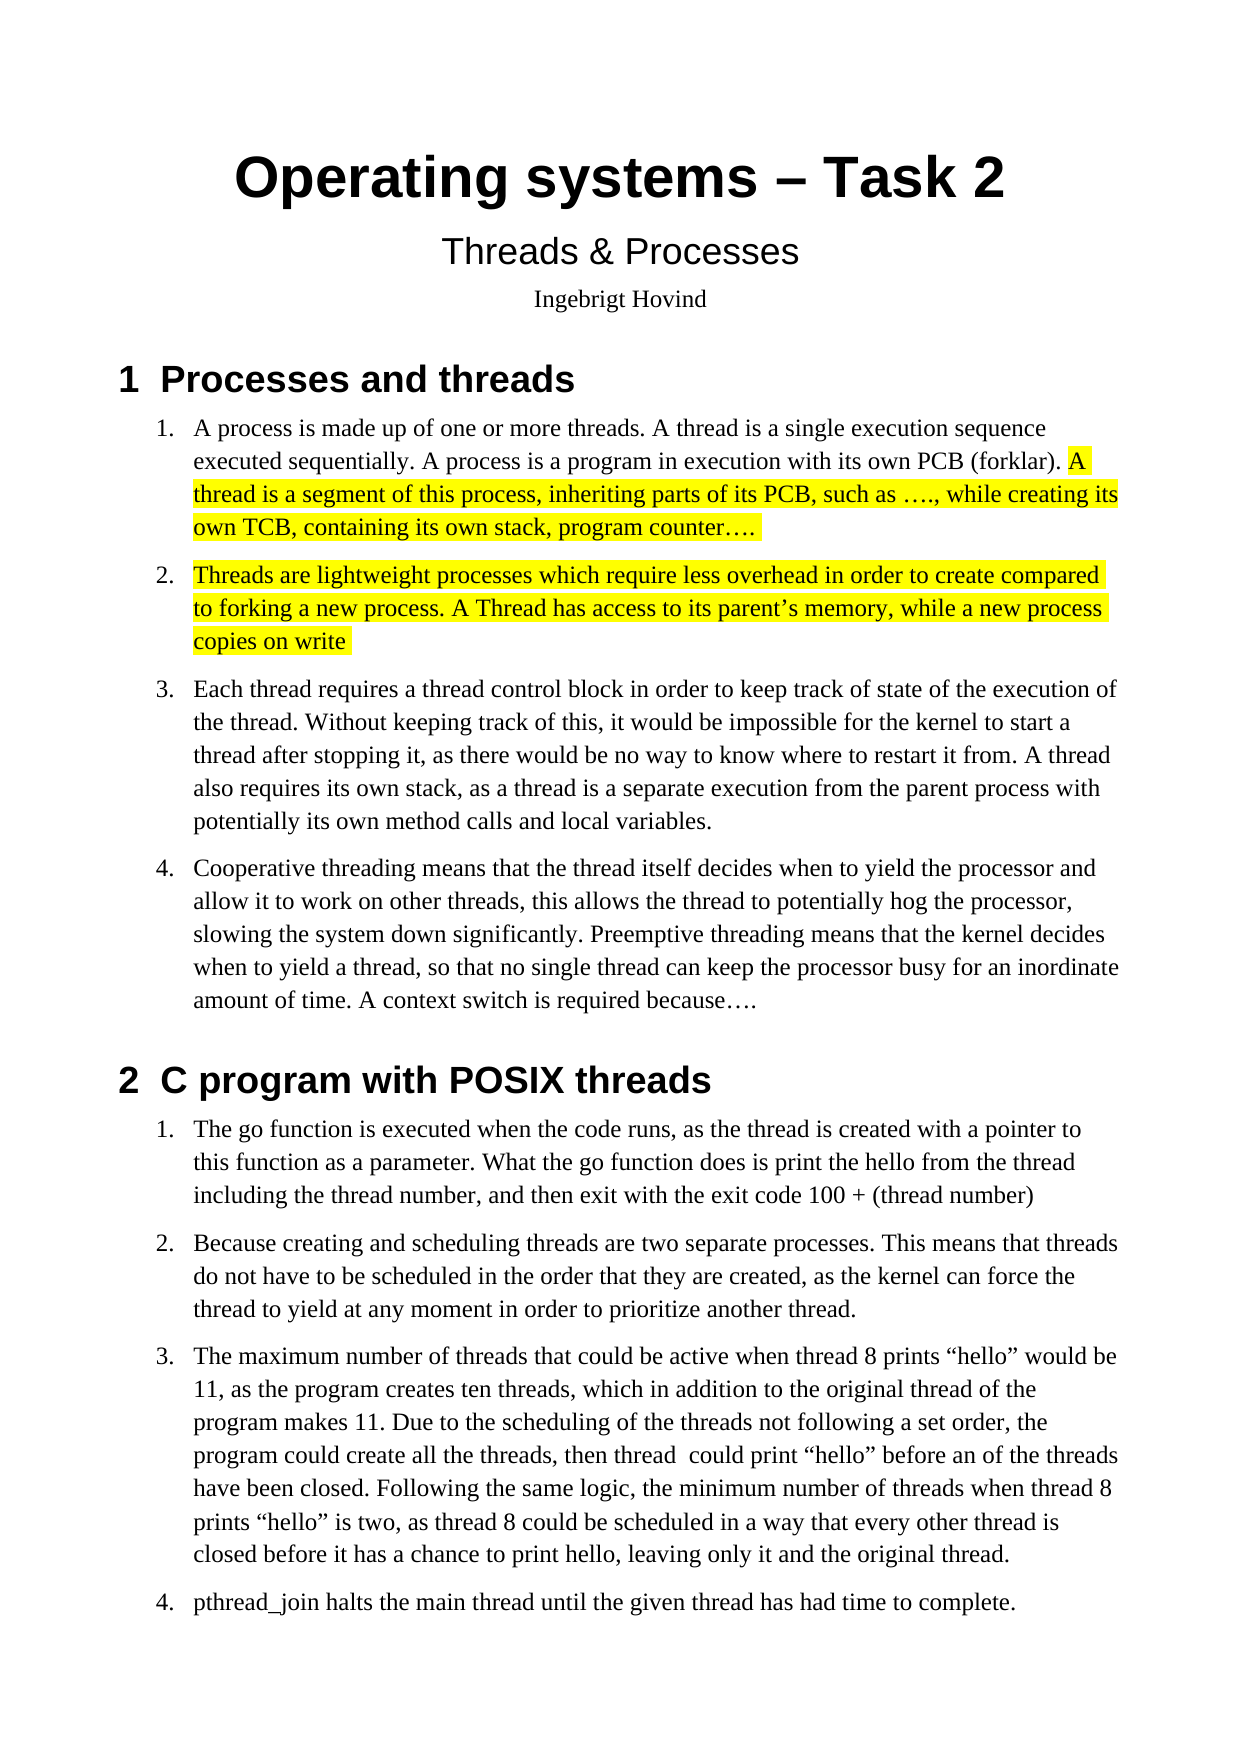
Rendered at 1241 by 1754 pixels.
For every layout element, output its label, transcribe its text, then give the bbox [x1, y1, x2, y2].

list Each thread requires a thread control block in order to keep track of state of the execution of the thread. Without keeping track of this, it would be impossible for the kernel to start a thread after stopping it, as there would be no way to know where to restart it from. A thread also requires its own stack, as a thread is a separate execution from the parent process with potentially its own method calls and local variables. [156, 674, 1122, 834]
subtitle 2 C program with POSIX threads [118, 1058, 1122, 1102]
list A process is made up of one or more threads. A thread is a single execution sequence executed sequentially. A process is a program in execution with its own PCB (forklar). A thread is a segment of this process, inheriting parts of its PCB, such as …., while creating its own TCB, containing its own stack, program counter…. [156, 413, 1122, 541]
subtitle Threads & Processes [118, 229, 1122, 272]
list pthread_join halts the main thread until the given thread has had time to complete. [156, 1587, 1122, 1616]
title Operating systems – Task 2 [118, 143, 1122, 210]
list Because creating and scheduling threads are two separate processes. This means that threads do not have to be scheduled in the order that they are created, as the kernel can force the thread to yield at any moment in order to prioritize another thread. [156, 1228, 1122, 1323]
list The maximum number of threads that could be active when thread 8 prints “hello” would be 11, as the program creates ten threads, which in addition to the original thread of the program makes 11. Due to the scheduling of the threads not following a set order, the program could create all the threads, then thread could print “hello” before an of the threads have been closed. Following the same logic, the minimum number of threads when thread 8 prints “hello” is two, as thread 8 could be scheduled in a way that every other thread is closed before it has a chance to print hello, leaving only it and the original thread. [156, 1341, 1122, 1568]
subtitle 1 Processes and threads [118, 357, 1122, 401]
list Threads are lightweight processes which require less overhead in order to create compared to forking a new process. A Thread has access to its parent’s memory, while a new process copies on write [156, 560, 1122, 655]
list The go function is executed when the code runs, as the thread is created with a pointer to this function as a parameter. What the go function does is print the hello from the thread including the thread number, and then exit with the exit code 100 + (thread number) [156, 1114, 1122, 1209]
list Cooperative threading means that the thread itself decides when to yield the processor and allow it to work on other threads, this allows the thread to potentially hog the processor, slowing the system down significantly. Preemptive threading means that the kernel decides when to yield a thread, so that no single thread can keep the processor busy for an inordinate amount of time. A context switch is required because…. [156, 853, 1122, 1014]
text Ingebrigt Hovind [118, 284, 1122, 313]
